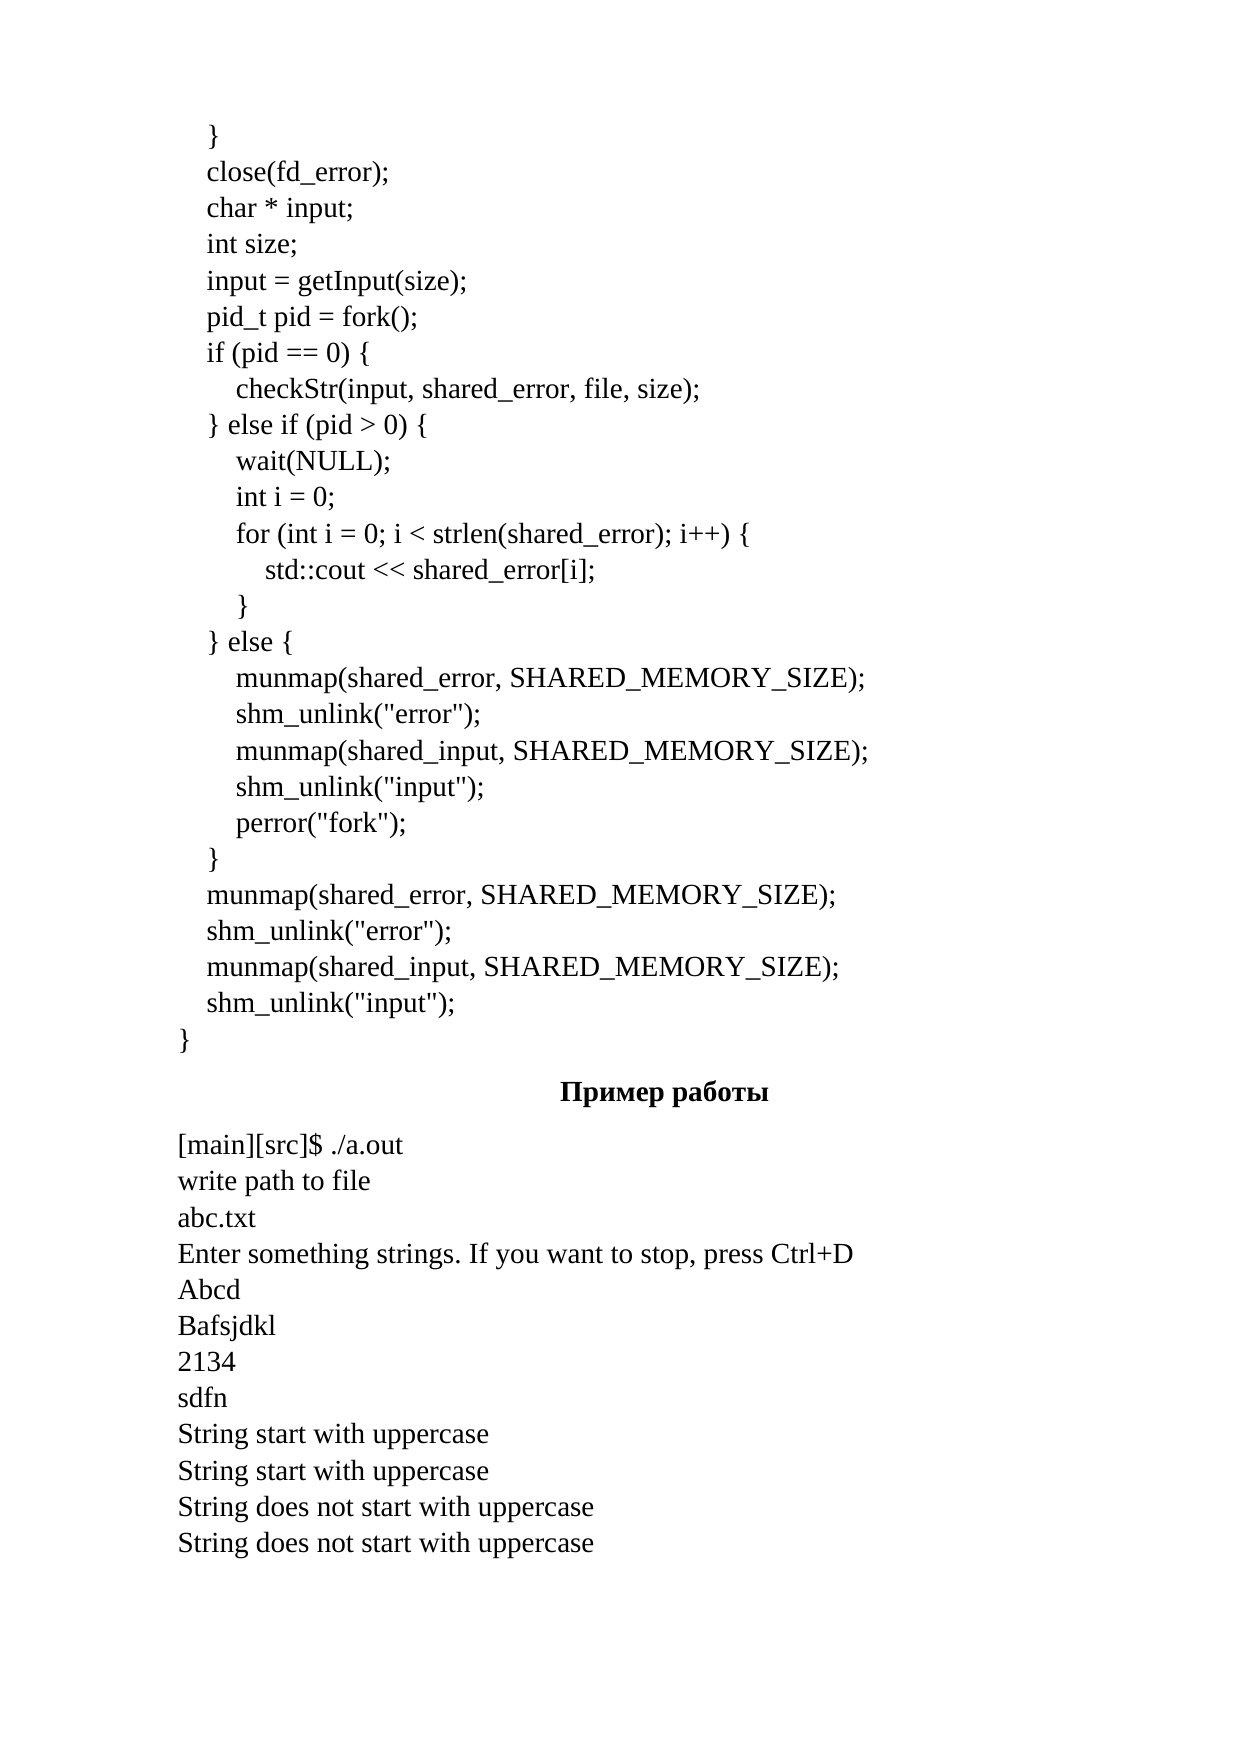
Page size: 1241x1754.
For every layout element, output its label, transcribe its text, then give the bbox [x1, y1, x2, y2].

text sdfn [177, 1380, 1152, 1414]
text Пример работы [177, 1074, 1152, 1108]
text for (int i = 0; i < strlen(shared_error); i++) { [177, 516, 1152, 549]
text } [177, 1022, 1152, 1055]
text abc.txt [177, 1200, 1152, 1233]
text } [177, 841, 1152, 874]
text String start with uppercase [177, 1417, 1152, 1450]
text pid_t pid = fork(); [177, 299, 1152, 332]
text } else { [177, 624, 1152, 658]
text perror("fork"); [177, 805, 1152, 838]
text } [177, 118, 1152, 152]
text int i = 0; [177, 479, 1152, 513]
text String does not start with uppercase [177, 1525, 1152, 1558]
text shm_unlink("input"); [177, 769, 1152, 802]
text String start with uppercase [177, 1453, 1152, 1486]
text munmap(shared_error, SHARED_MEMORY_SIZE); [177, 660, 1152, 694]
text shm_unlink("error"); [177, 913, 1152, 947]
text 2134 [177, 1344, 1152, 1378]
text checkStr(input, shared_error, file, size); [177, 371, 1152, 405]
text input = getInput(size); [177, 263, 1152, 296]
text char * input; [177, 190, 1152, 224]
text String does not start with uppercase [177, 1489, 1152, 1522]
text close(fd_error); [177, 154, 1152, 188]
text shm_unlink("error"); [177, 696, 1152, 730]
text munmap(shared_input, SHARED_MEMORY_SIZE); [177, 949, 1152, 983]
text munmap(shared_error, SHARED_MEMORY_SIZE); [177, 877, 1152, 911]
text write path to file [177, 1163, 1152, 1197]
text shm_unlink("input"); [177, 986, 1152, 1019]
text } [177, 588, 1152, 622]
text Abcd [177, 1272, 1152, 1306]
text wait(NULL); [177, 443, 1152, 477]
text if (pid == 0) { [177, 335, 1152, 368]
text munmap(shared_input, SHARED_MEMORY_SIZE); [177, 733, 1152, 766]
text Bafsjdkl [177, 1308, 1152, 1342]
text std::cout << shared_error[i]; [177, 552, 1152, 585]
text } else if (pid > 0) { [177, 407, 1152, 441]
text [main][src]$ ./a.out [177, 1127, 1152, 1161]
text int size; [177, 227, 1152, 260]
text Enter something strings. If you want to stop, press Ctrl+D [177, 1236, 1152, 1269]
